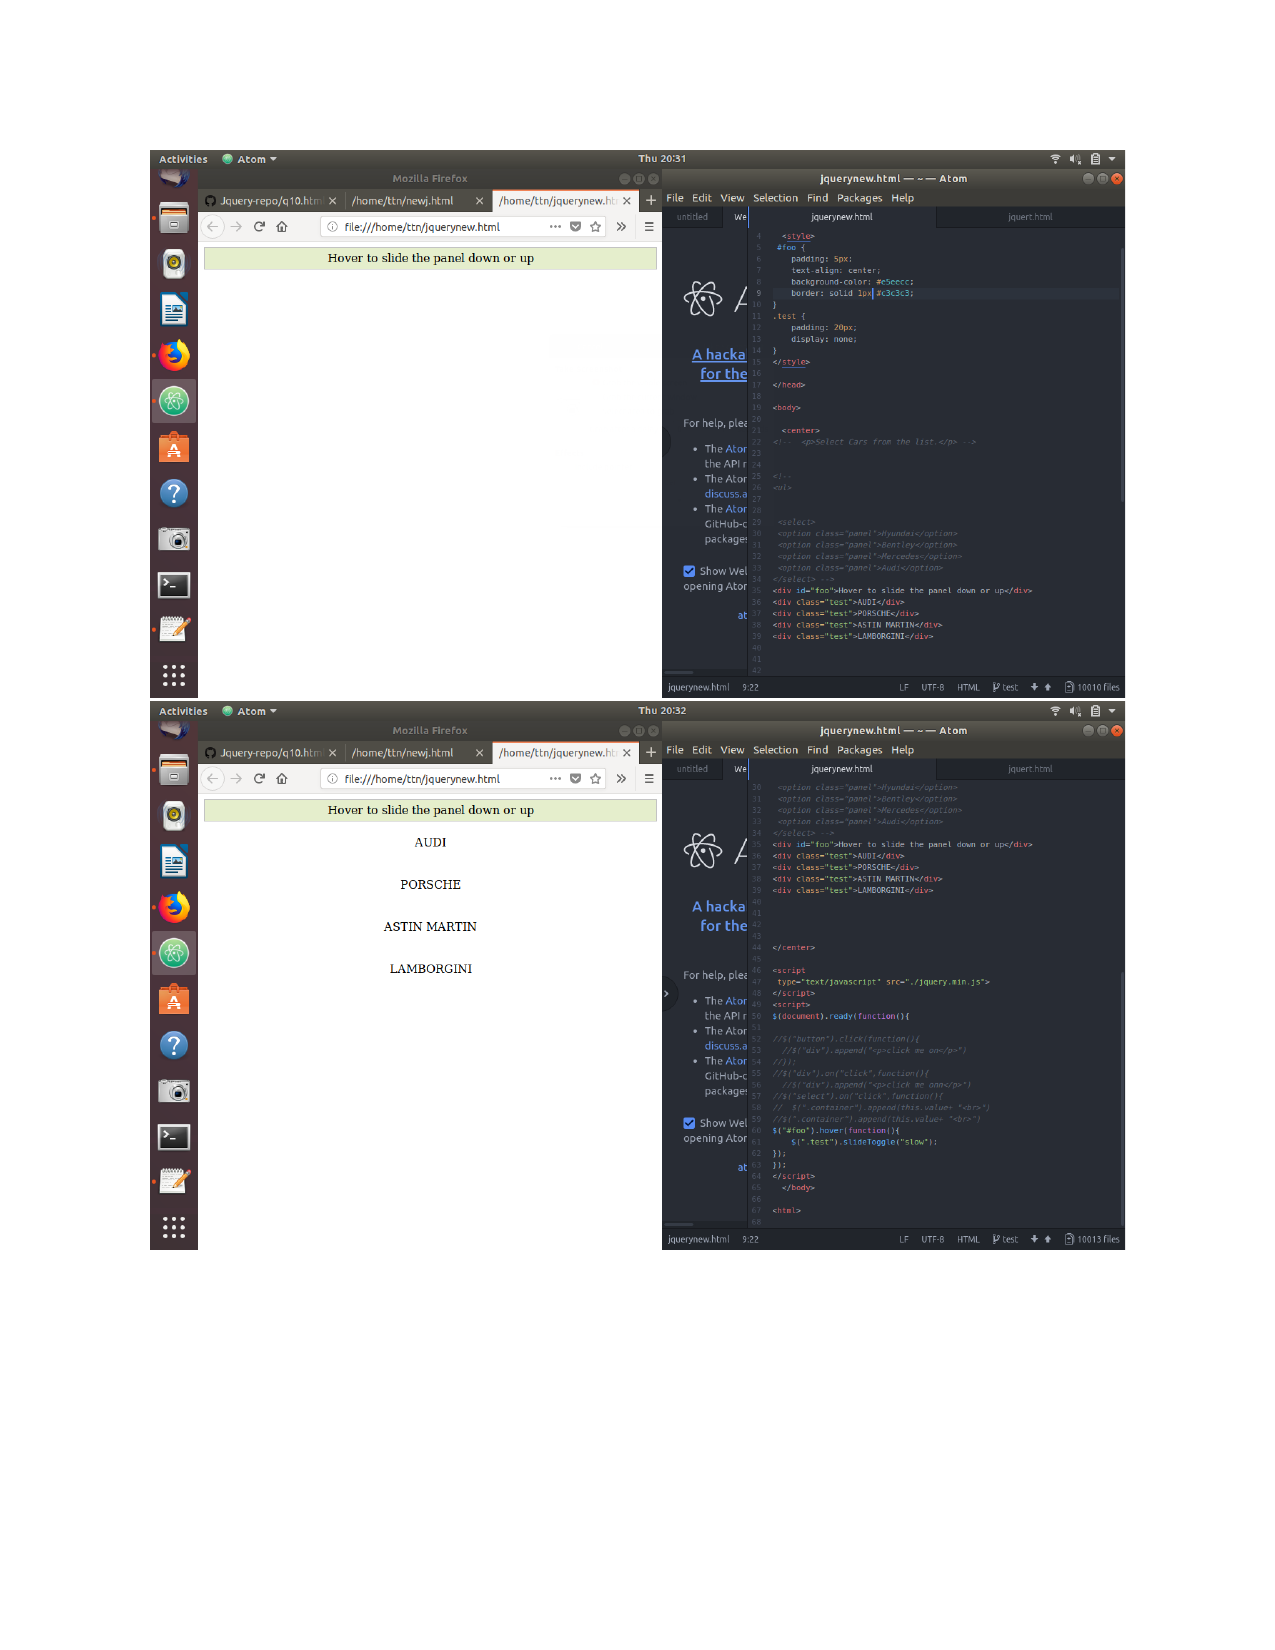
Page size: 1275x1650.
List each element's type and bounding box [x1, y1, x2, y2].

picture [150, 701, 1125, 1250]
picture [150, 150, 1125, 698]
